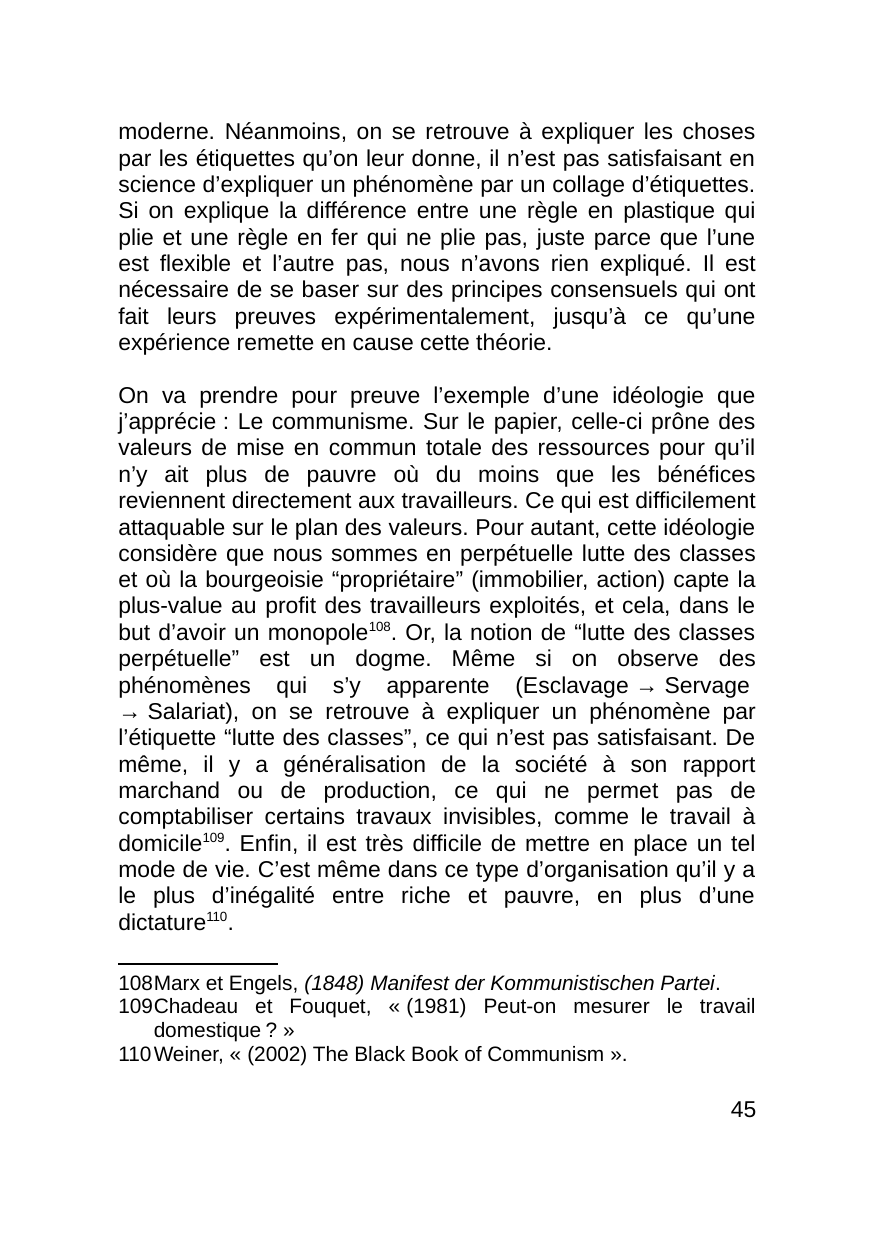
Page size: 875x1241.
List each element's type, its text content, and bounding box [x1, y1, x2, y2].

text On va prendre pour preuve l’exemple d’une idéologie que j’apprécie : Le communisme. Sur le papier, celle-ci prône des valeurs de mise en commun totale des ressources pour qu’il n’y ait plus de pauvre où du moins que les bénéfices reviennent directement aux travailleurs. Ce qui est difficilement attaquable sur le plan des valeurs. Pour autant, cette idéologie considère que nous sommes en perpétuelle lutte des classes et où la bourgeoisie “propriétaire” (immobilier, action) capte la plus-value au profit des travailleurs exploités, et cela, dans le but d’avoir un monopole. Or, la notion de “lutte des classes perpétuelle” est un dogme. Même si on observe des phénomènes qui s’y apparente (Esclavage → Servage → Salariat), on se retrouve à expliquer un phénomène par l’étiquette “lutte des classes”, ce qui n’est pas satisfaisant. De même, il y a généralisation de la société à son rapport marchand ou de production, ce qui ne permet pas de comptabiliser certains travaux invisibles, comme le travail à domicile. Enfin, il est très difficile de mettre en place un tel mode de vie. C’est même dans ce type d’organisation qu’il y a le plus d’inégalité entre riche et pauvre, en plus d’une dictature. [118, 382, 756, 935]
text moderne. Néanmoins, on se retrouve à expliquer les choses par les étiquettes qu’on leur donne, il n’est pas satisfaisant en science d’expliquer un phénomène par un collage d’étiquettes. Si on explique la différence entre une règle en plastique qui plie et une règle en fer qui ne plie pas, juste parce que l’une est flexible et l’autre pas, nous n’avons rien expliqué. Il est nécessaire de se baser sur des principes consensuels qui ont fait leurs preuves expérimentalement, jusqu’à ce qu’une expérience remette en cause cette théorie. [118, 118, 756, 355]
text Marx et Engels, (1848) Manifest der Kommunistischen Partei. [118, 970, 756, 994]
text Weiner, « (2002) The Black Book of Communism ». [118, 1042, 756, 1066]
text Chadeau et Fouquet, « (1981) Peut-on mesurer le travail domestique ? » [118, 994, 756, 1042]
